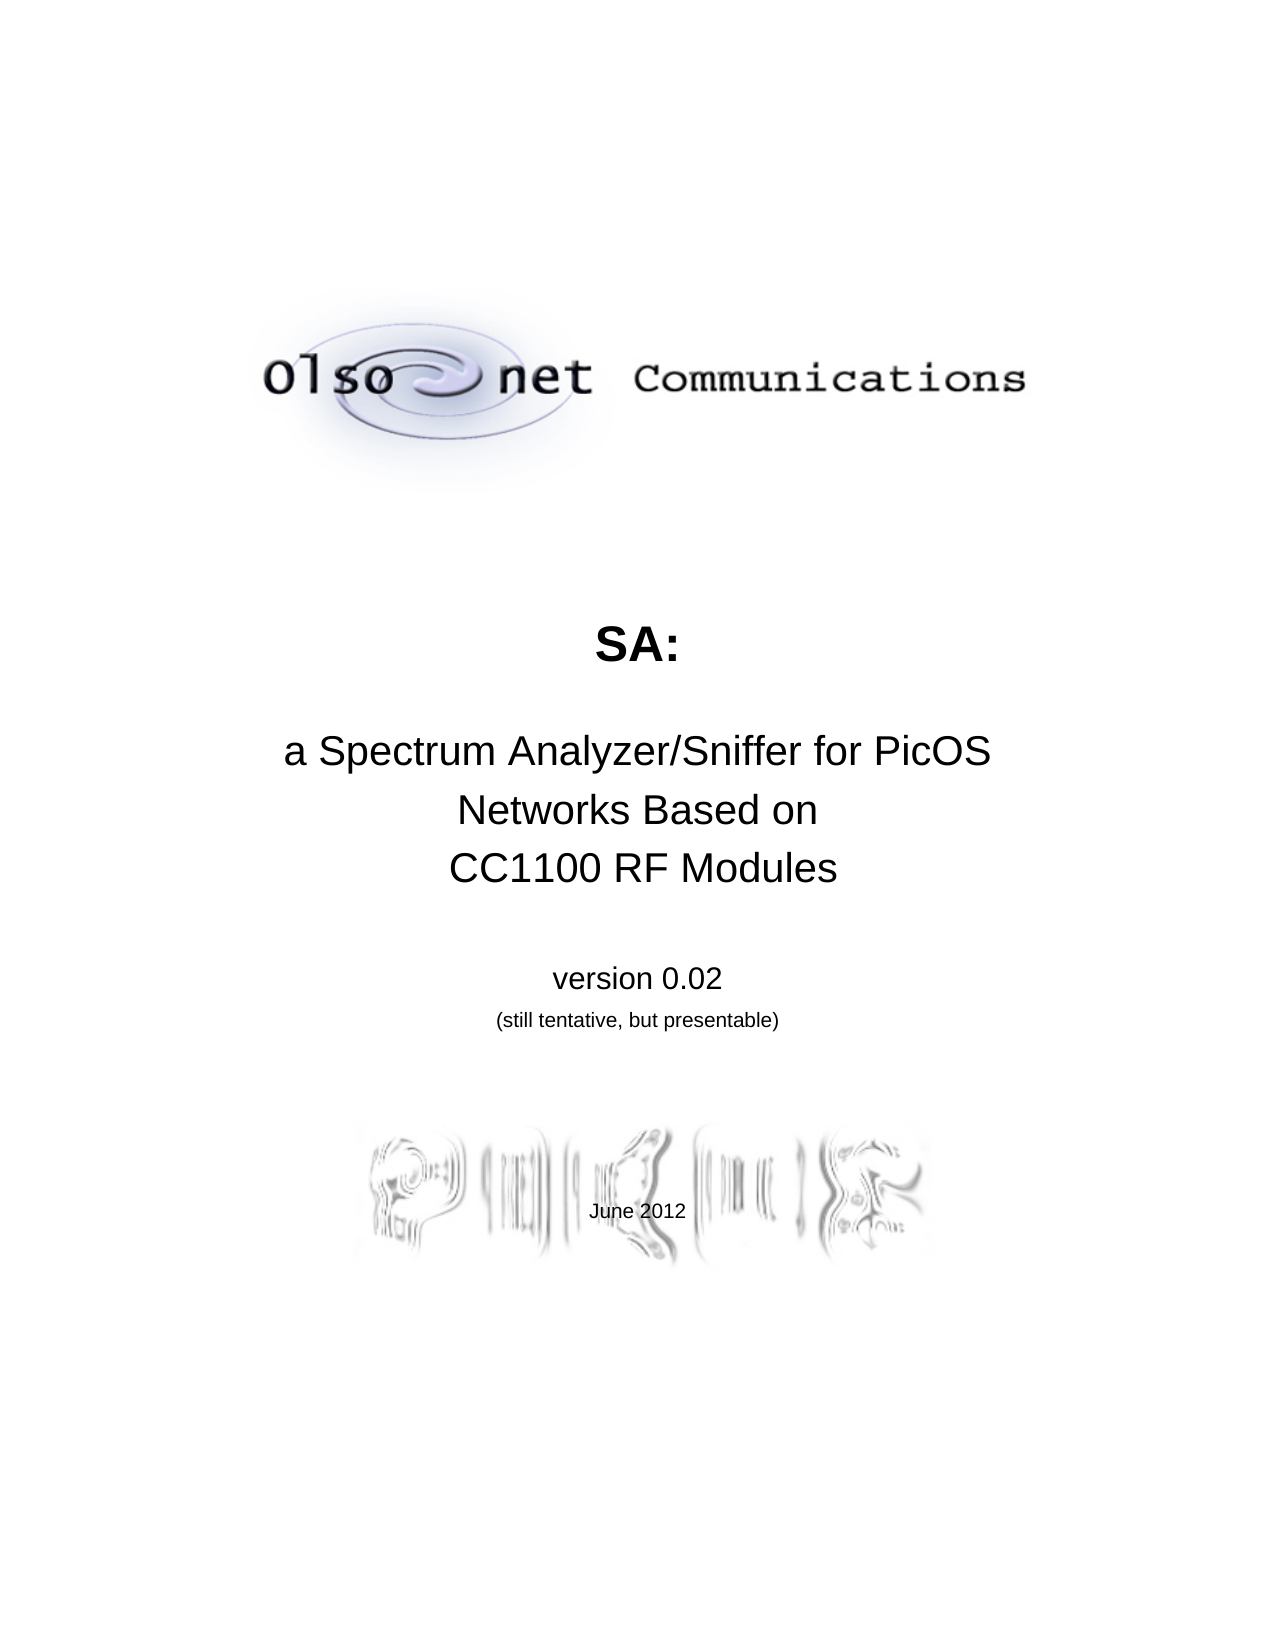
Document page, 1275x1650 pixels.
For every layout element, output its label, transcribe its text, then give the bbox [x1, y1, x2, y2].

picture [241, 286, 1034, 493]
text June 2012 [210, 1199, 331, 1223]
text a Spectrum Analyzer/Sniffer for PicOS [210, 728, 1065, 775]
text SA: [210, 616, 1065, 672]
picture [332, 1100, 955, 1332]
text Networks Based on [210, 786, 1065, 833]
text version 0.02 [210, 961, 1065, 996]
text June 2012 [956, 1199, 1065, 1223]
text CC1100 RF Modules [210, 845, 1065, 891]
text (still tentative, but presentable) [210, 1008, 1065, 1031]
